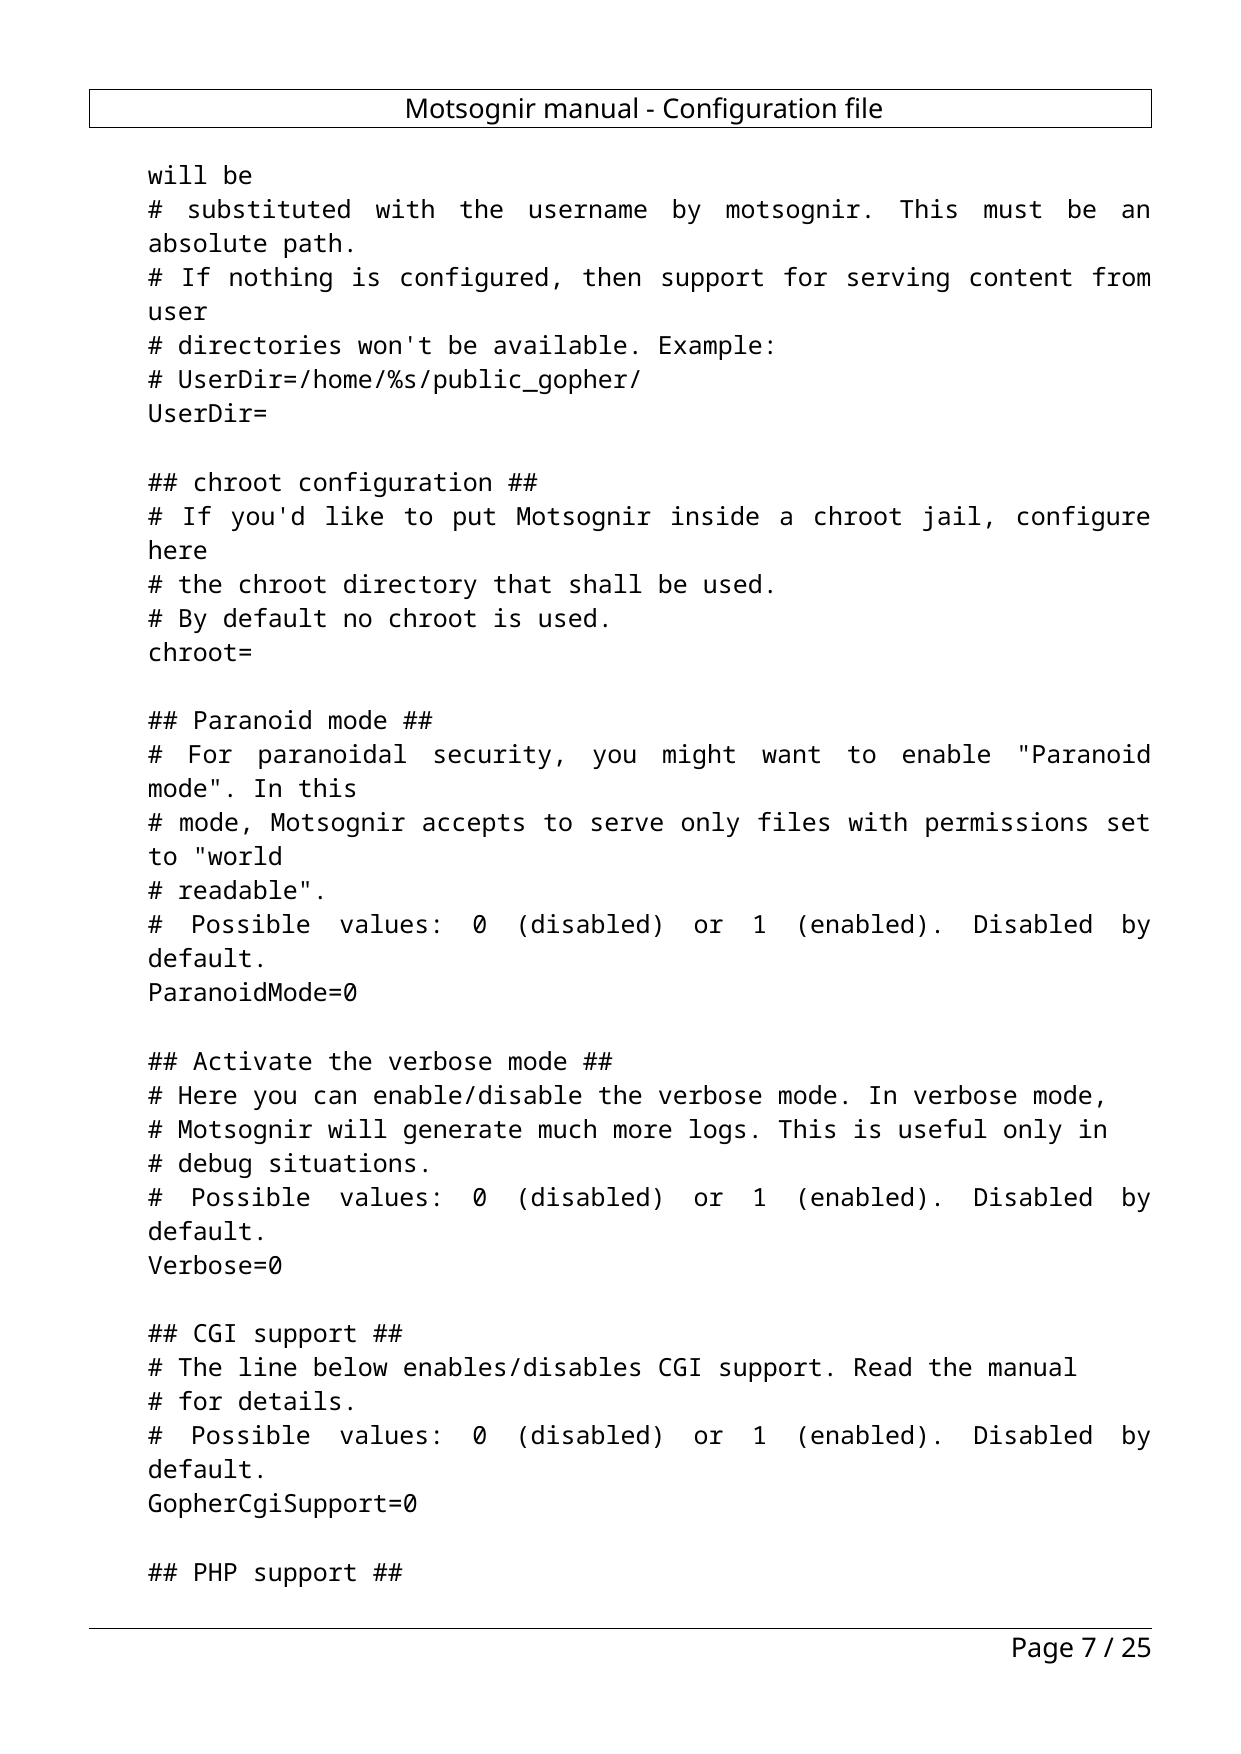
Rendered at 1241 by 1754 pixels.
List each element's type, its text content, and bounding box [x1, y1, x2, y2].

text Verbose=0 [148, 1248, 1152, 1282]
text chroot= [148, 634, 1152, 668]
text # Possible values: 0 (disabled) or 1 (enabled). Disabled by default. [148, 907, 1152, 975]
text # By default no chroot is used. [148, 600, 1152, 634]
text # The line below enables/disables CGI support. Read the manual [148, 1350, 1152, 1384]
text # directories won't be available. Example: [148, 328, 1152, 362]
text ## PHP support ## [148, 1554, 1152, 1588]
text # for details. [148, 1384, 1152, 1418]
text UserDir= [148, 396, 1152, 430]
text ## Paranoid mode ## [148, 703, 1152, 737]
text ## CGI support ## [148, 1316, 1152, 1350]
text will be [148, 158, 1152, 192]
text # the chroot directory that shall be used. [148, 566, 1152, 600]
text GopherCgiSupport=0 [148, 1486, 1152, 1520]
text # Here you can enable/disable the verbose mode. In verbose mode, [148, 1077, 1152, 1111]
text # For paranoidal security, you might want to enable "Paranoid mode". In this [148, 737, 1152, 805]
text # readable". [148, 873, 1152, 907]
text # substituted with the username by motsognir. This must be an absolute path. [148, 192, 1152, 260]
text # mode, Motsognir accepts to serve only files with permissions set to "world [148, 805, 1152, 873]
text # Possible values: 0 (disabled) or 1 (enabled). Disabled by default. [148, 1418, 1152, 1486]
text # If nothing is configured, then support for serving content from user [148, 260, 1152, 328]
text # debug situations. [148, 1145, 1152, 1179]
text # If you'd like to put Motsognir inside a chroot jail, configure here [148, 498, 1152, 566]
text ## Activate the verbose mode ## [148, 1043, 1152, 1077]
text ParanoidMode=0 [148, 975, 1152, 1009]
text # UserDir=/home/%s/public_gopher/ [148, 362, 1152, 396]
text ## chroot configuration ## [148, 464, 1152, 498]
text # Motsognir will generate much more logs. This is useful only in [148, 1111, 1152, 1145]
text # Possible values: 0 (disabled) or 1 (enabled). Disabled by default. [148, 1179, 1152, 1248]
